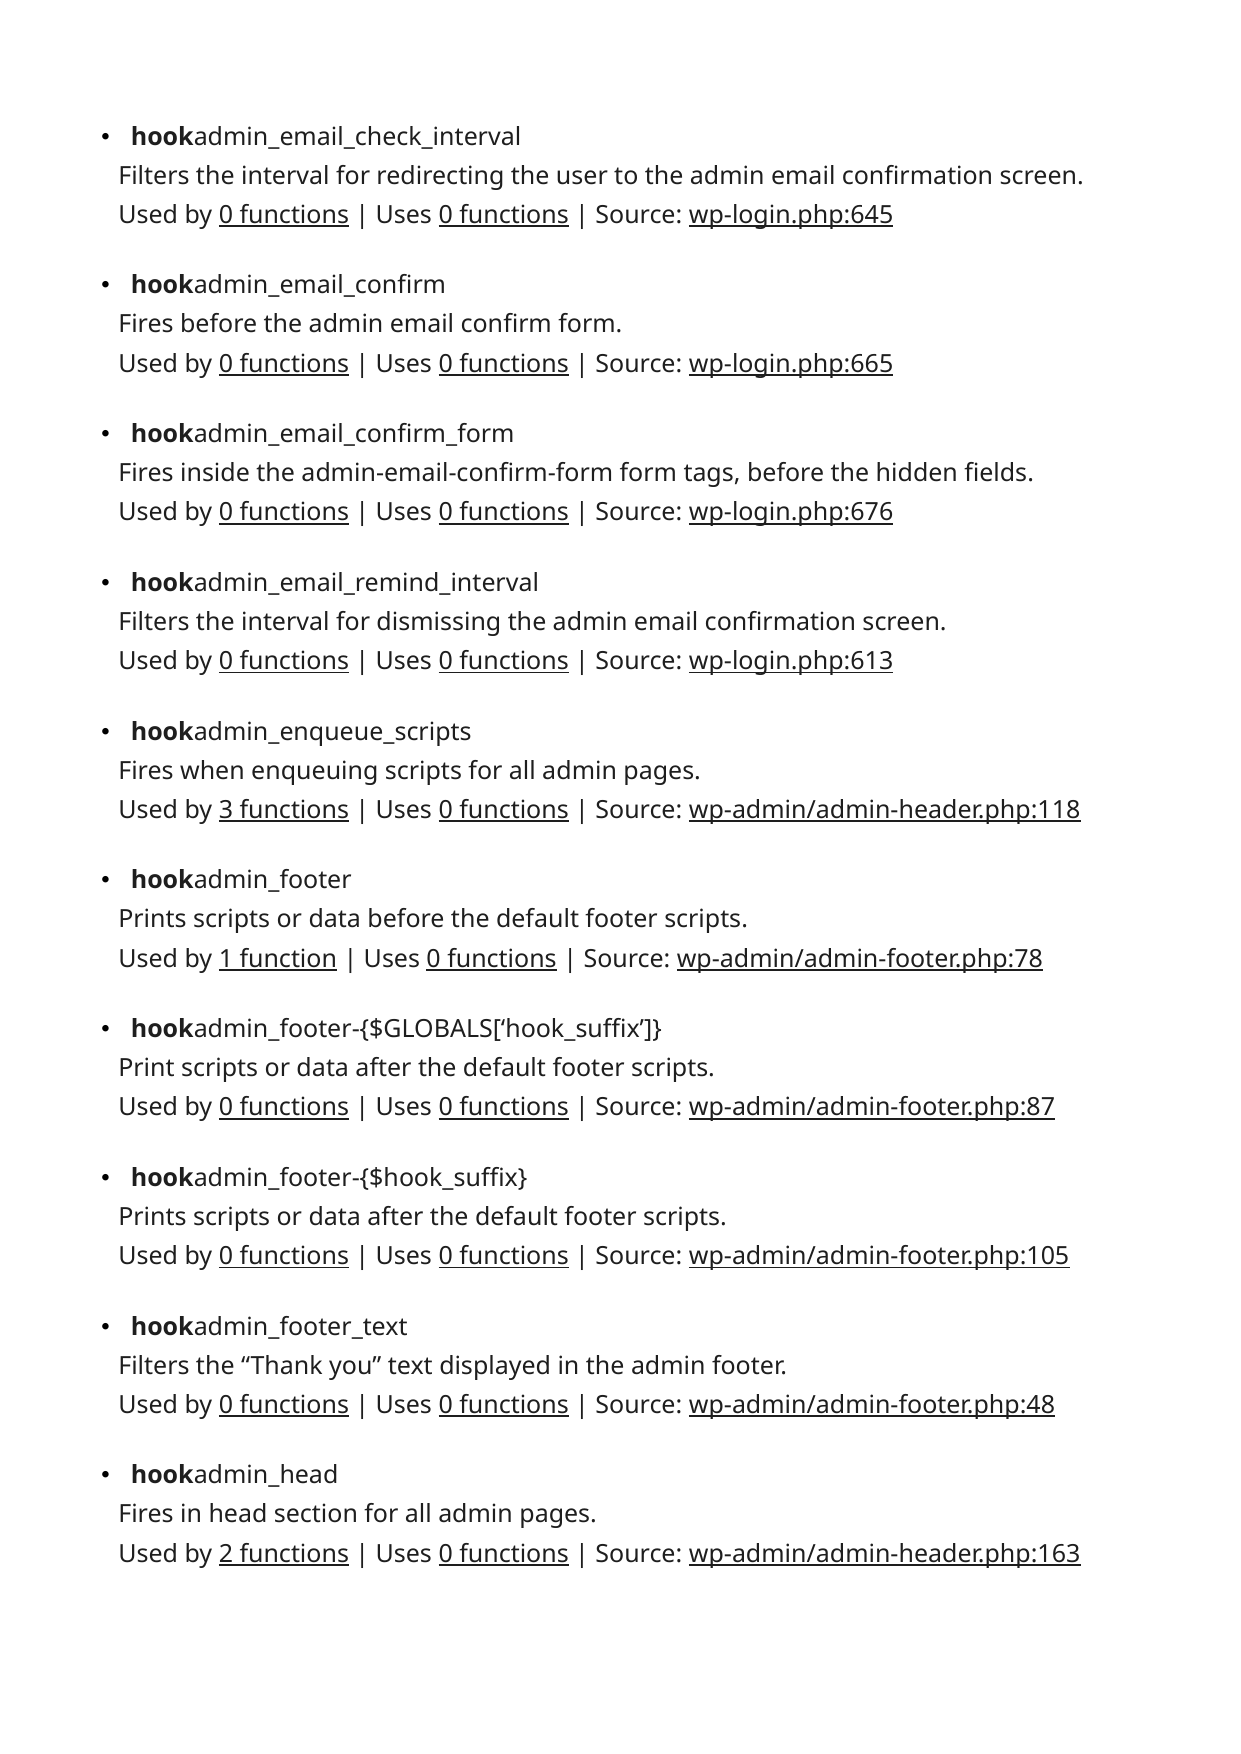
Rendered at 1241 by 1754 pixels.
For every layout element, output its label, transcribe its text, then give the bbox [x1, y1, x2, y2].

list Print scripts or data after the default footer scripts. [118, 1050, 1122, 1084]
list hookadmin_email_confirm_form [131, 416, 1122, 450]
list Fires inside the admin-email-confirm-form form tags, before the hidden fields. [118, 455, 1122, 489]
list hookadmin_email_remind_interval [131, 564, 1122, 598]
list Fires before the admin email confirm form. [118, 306, 1122, 340]
list hookadmin_footer [131, 862, 1122, 896]
list hookadmin_email_check_interval [131, 118, 1122, 152]
list Used by 0 functions | Uses 0 functions | Source: wp-admin/admin-footer.php:105 [118, 1238, 1122, 1272]
list hookadmin_footer_text [131, 1308, 1122, 1342]
list hookadmin_footer-{$hook_suffix} [131, 1159, 1122, 1193]
list Filters the “Thank you” text displayed in the admin footer. [118, 1347, 1122, 1381]
list hookadmin_footer-{$GLOBALS[‘hook_suffix’]} [131, 1011, 1122, 1045]
list Used by 3 functions | Uses 0 functions | Source: wp-admin/admin-header.php:118 [118, 791, 1122, 826]
list Filters the interval for redirecting the user to the admin email confirmation screen. [118, 157, 1122, 191]
list Used by 2 functions | Uses 0 functions | Source: wp-admin/admin-header.php:163 [118, 1535, 1122, 1569]
list Used by 0 functions | Uses 0 functions | Source: wp-admin/admin-footer.php:48 [118, 1386, 1122, 1421]
list hookadmin_head [131, 1457, 1122, 1491]
list hookadmin_email_confirm [131, 267, 1122, 301]
list Used by 0 functions | Uses 0 functions | Source: wp-login.php:613 [118, 643, 1122, 677]
list Used by 0 functions | Uses 0 functions | Source: wp-admin/admin-footer.php:87 [118, 1089, 1122, 1123]
list Used by 0 functions | Uses 0 functions | Source: wp-login.php:676 [118, 494, 1122, 528]
list Used by 1 function | Uses 0 functions | Source: wp-admin/admin-footer.php:78 [118, 940, 1122, 974]
list Used by 0 functions | Uses 0 functions | Source: wp-login.php:665 [118, 345, 1122, 379]
list Fires in head section for all admin pages. [118, 1496, 1122, 1530]
list Filters the interval for dismissing the admin email confirmation screen. [118, 603, 1122, 638]
list Used by 0 functions | Uses 0 functions | Source: wp-login.php:645 [118, 196, 1122, 231]
list Fires when enqueuing scripts for all admin pages. [118, 752, 1122, 786]
list Prints scripts or data after the default footer scripts. [118, 1198, 1122, 1233]
list Prints scripts or data before the default footer scripts. [118, 901, 1122, 935]
list hookadmin_enqueue_scripts [131, 713, 1122, 747]
